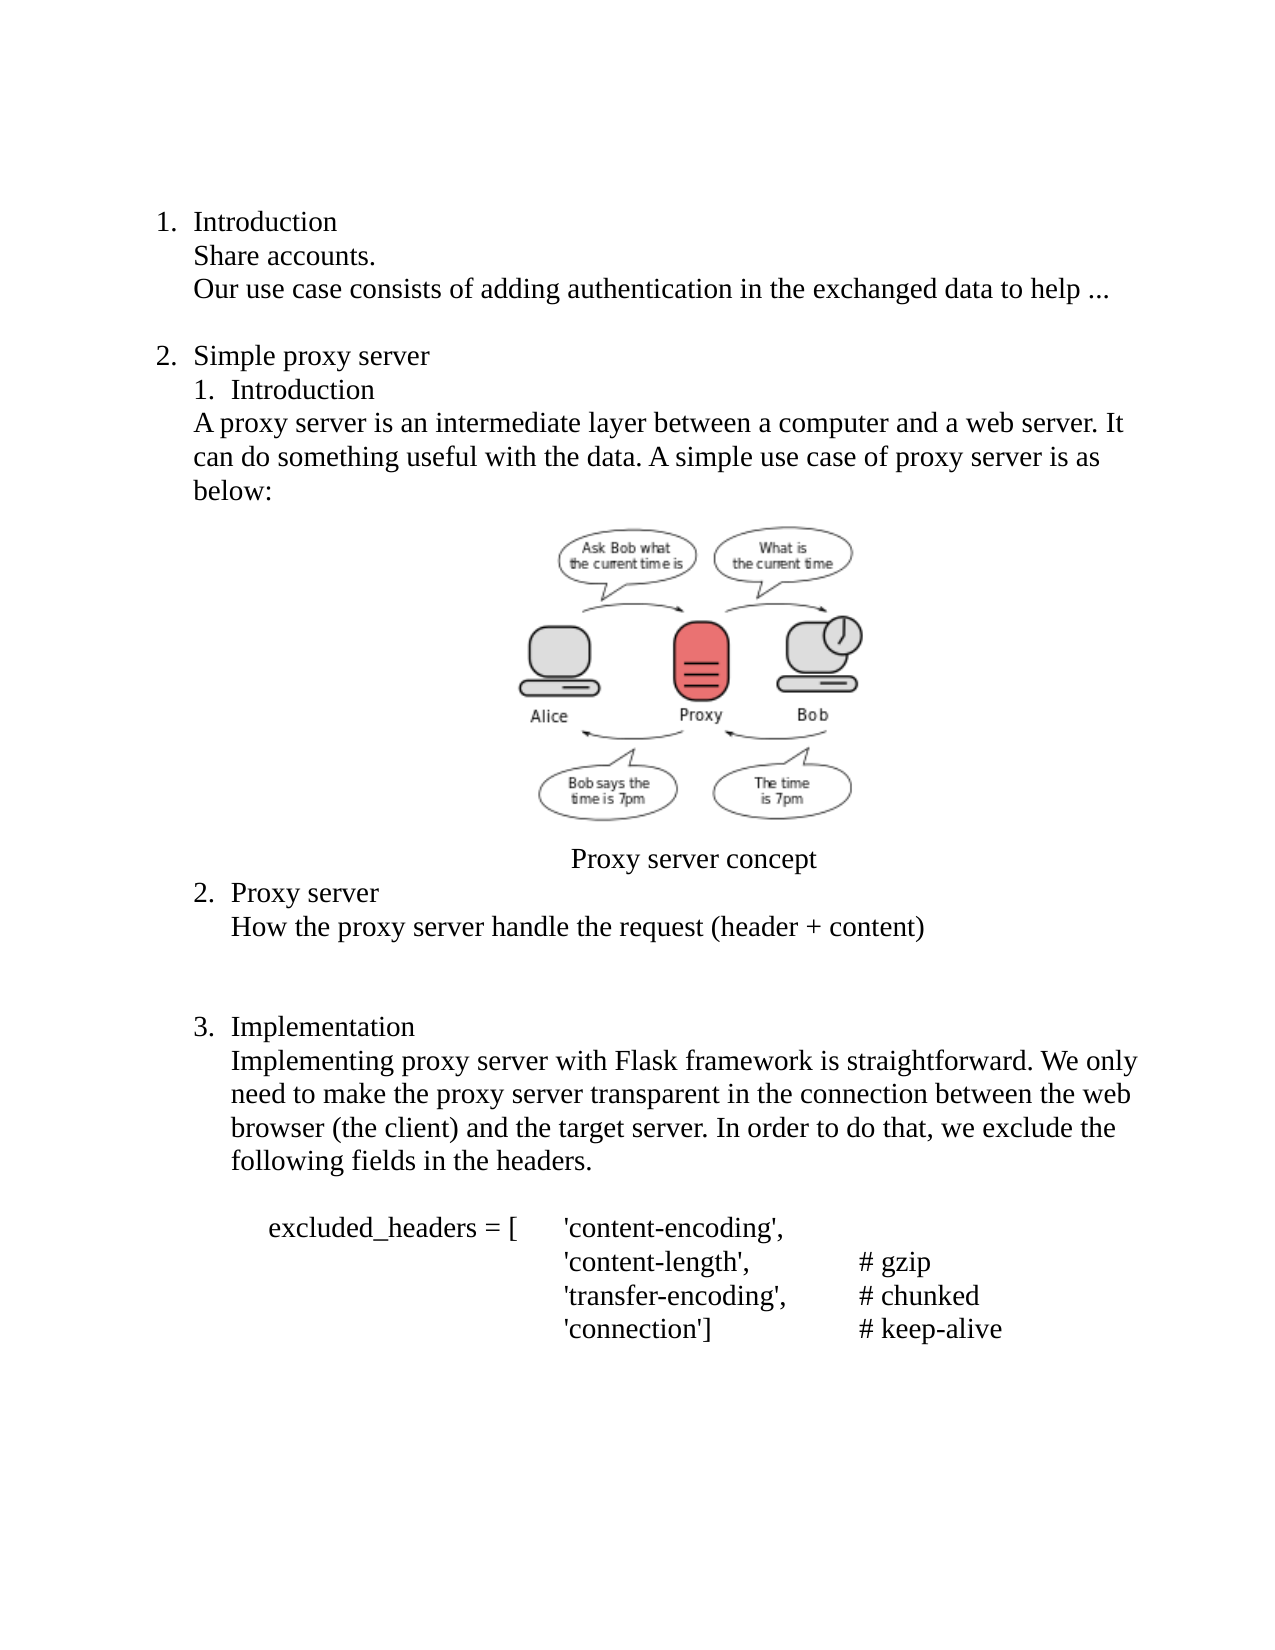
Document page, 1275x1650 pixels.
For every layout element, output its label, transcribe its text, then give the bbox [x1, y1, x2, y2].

list Proxy server [193, 875, 1157, 909]
list A proxy server is an intermediate layer between a computer and a web server. It can do something useful with the data. A simple use case of proxy server is as below: [156, 406, 1157, 506]
list How the proxy server handle the request (header + content) [193, 909, 1157, 942]
list Our use case consists of adding authentication in the exchanged data to help ... [156, 271, 1157, 305]
list excluded_headers = [ 'content-encoding', [231, 1211, 1157, 1244]
list Implementing proxy server with Flask framework is straightforward. We only need to make the proxy server transparent in the connection between the web browser (the client) and the target server. In order to do that, we exclude the following fields in the headers. [193, 1043, 1157, 1177]
list 'connection'] # keep-alive [231, 1311, 1157, 1345]
list Simple proxy server [156, 338, 1157, 372]
list 'transfer-encoding', # chunked [231, 1278, 1157, 1311]
picture [476, 512, 910, 837]
list 'content-length', # gzip [231, 1244, 1157, 1278]
list Introduction [156, 204, 1157, 238]
list Share accounts. [156, 238, 1157, 271]
list Implementation [193, 1009, 1157, 1043]
list Introduction [193, 372, 1157, 406]
list Proxy server concept [193, 842, 1157, 875]
